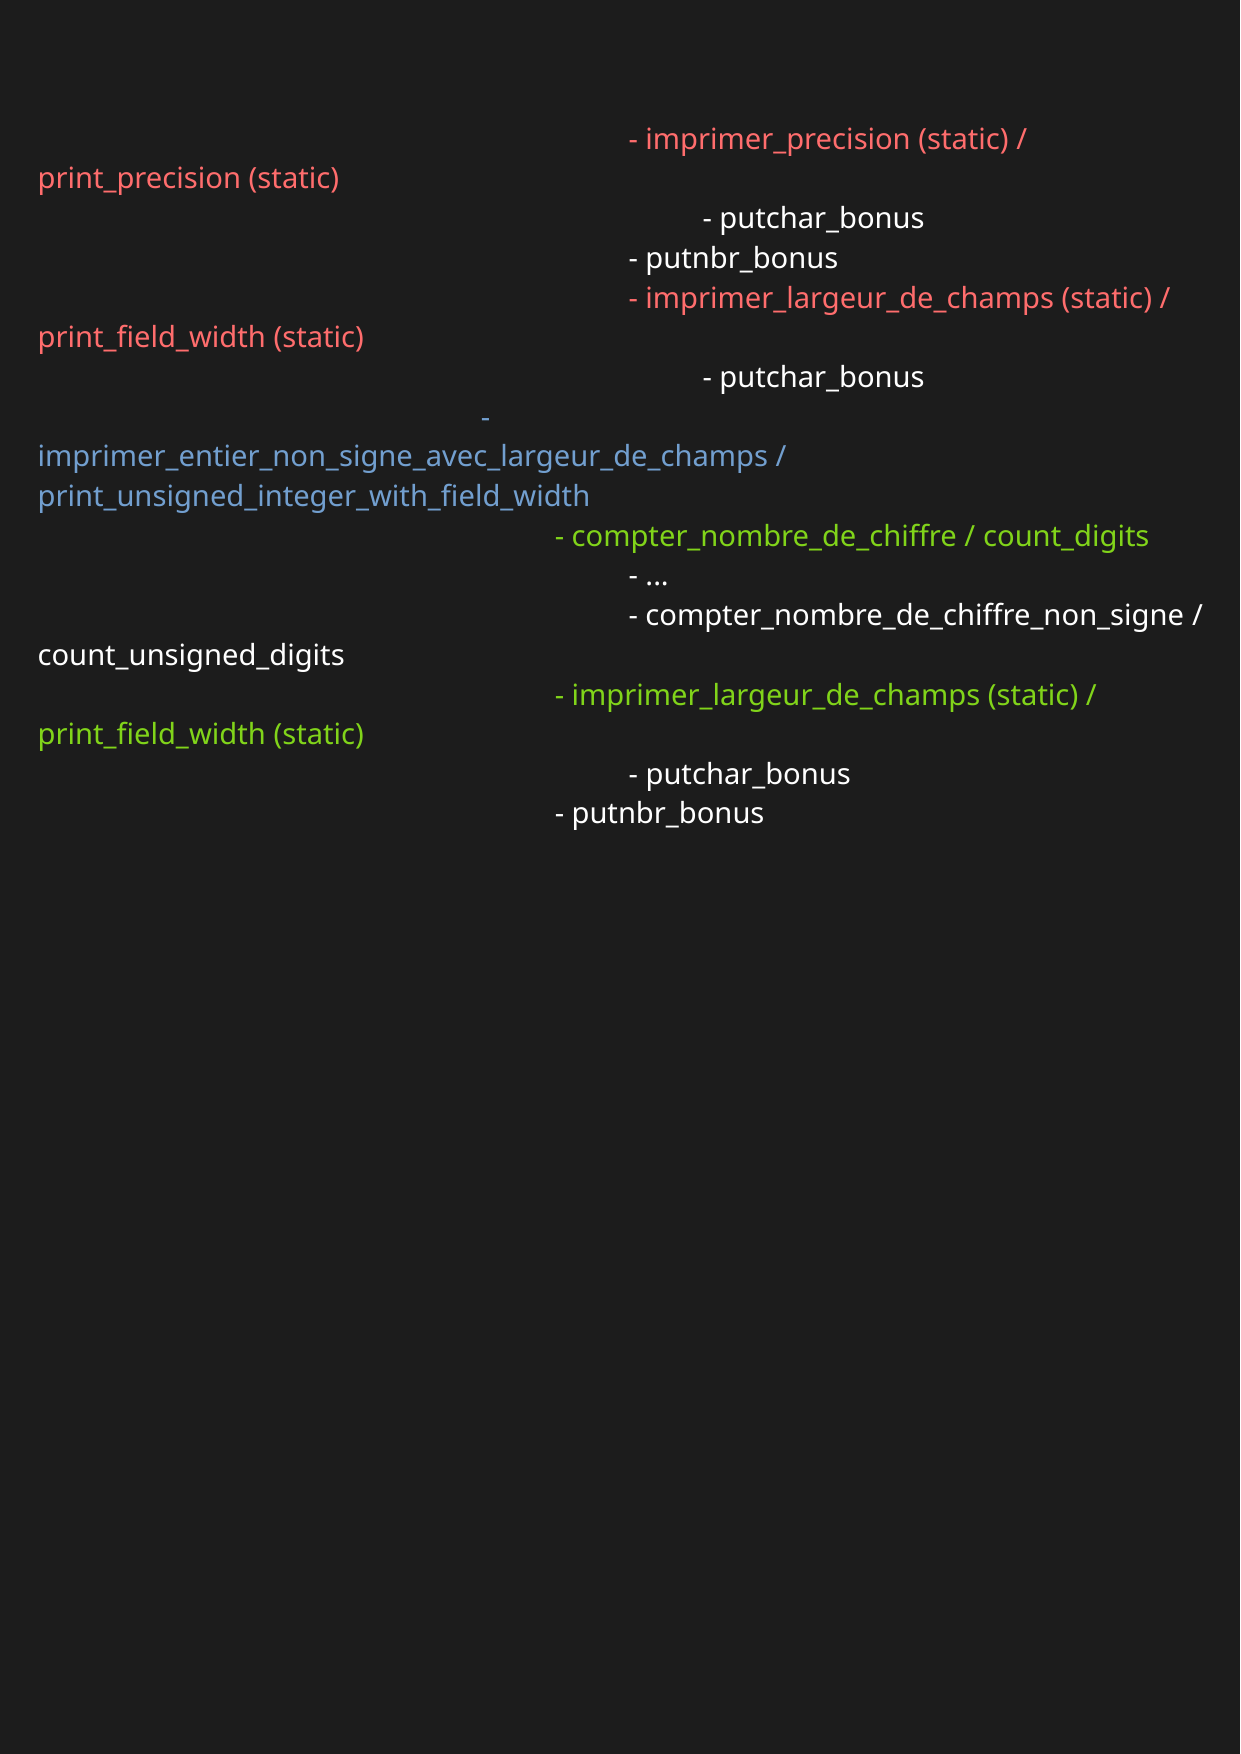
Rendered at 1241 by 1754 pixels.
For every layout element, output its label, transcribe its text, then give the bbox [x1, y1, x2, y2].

text - imprimer_entier_non_signe_avec_largeur_de_champs / print_unsigned_integer_with_field_width [37, 396, 1212, 515]
text - putnbr_bonus [37, 793, 1212, 832]
text - putchar_bonus [37, 197, 1212, 237]
text - imprimer_largeur_de_champs (static) / print_field_width (static) [37, 277, 1212, 356]
text - ... [37, 555, 1212, 594]
text - compter_nombre_de_chiffre / count_digits [37, 515, 1212, 555]
text - putchar_bonus [37, 356, 1212, 396]
text - putchar_bonus [37, 753, 1212, 793]
text - compter_nombre_de_chiffre_non_signe / count_unsigned_digits [37, 594, 1212, 674]
text - putnbr_bonus [37, 237, 1212, 277]
text - imprimer_largeur_de_champs (static) / print_field_width (static) [37, 674, 1212, 753]
text - imprimer_precision (static) / print_precision (static) [37, 118, 1212, 197]
